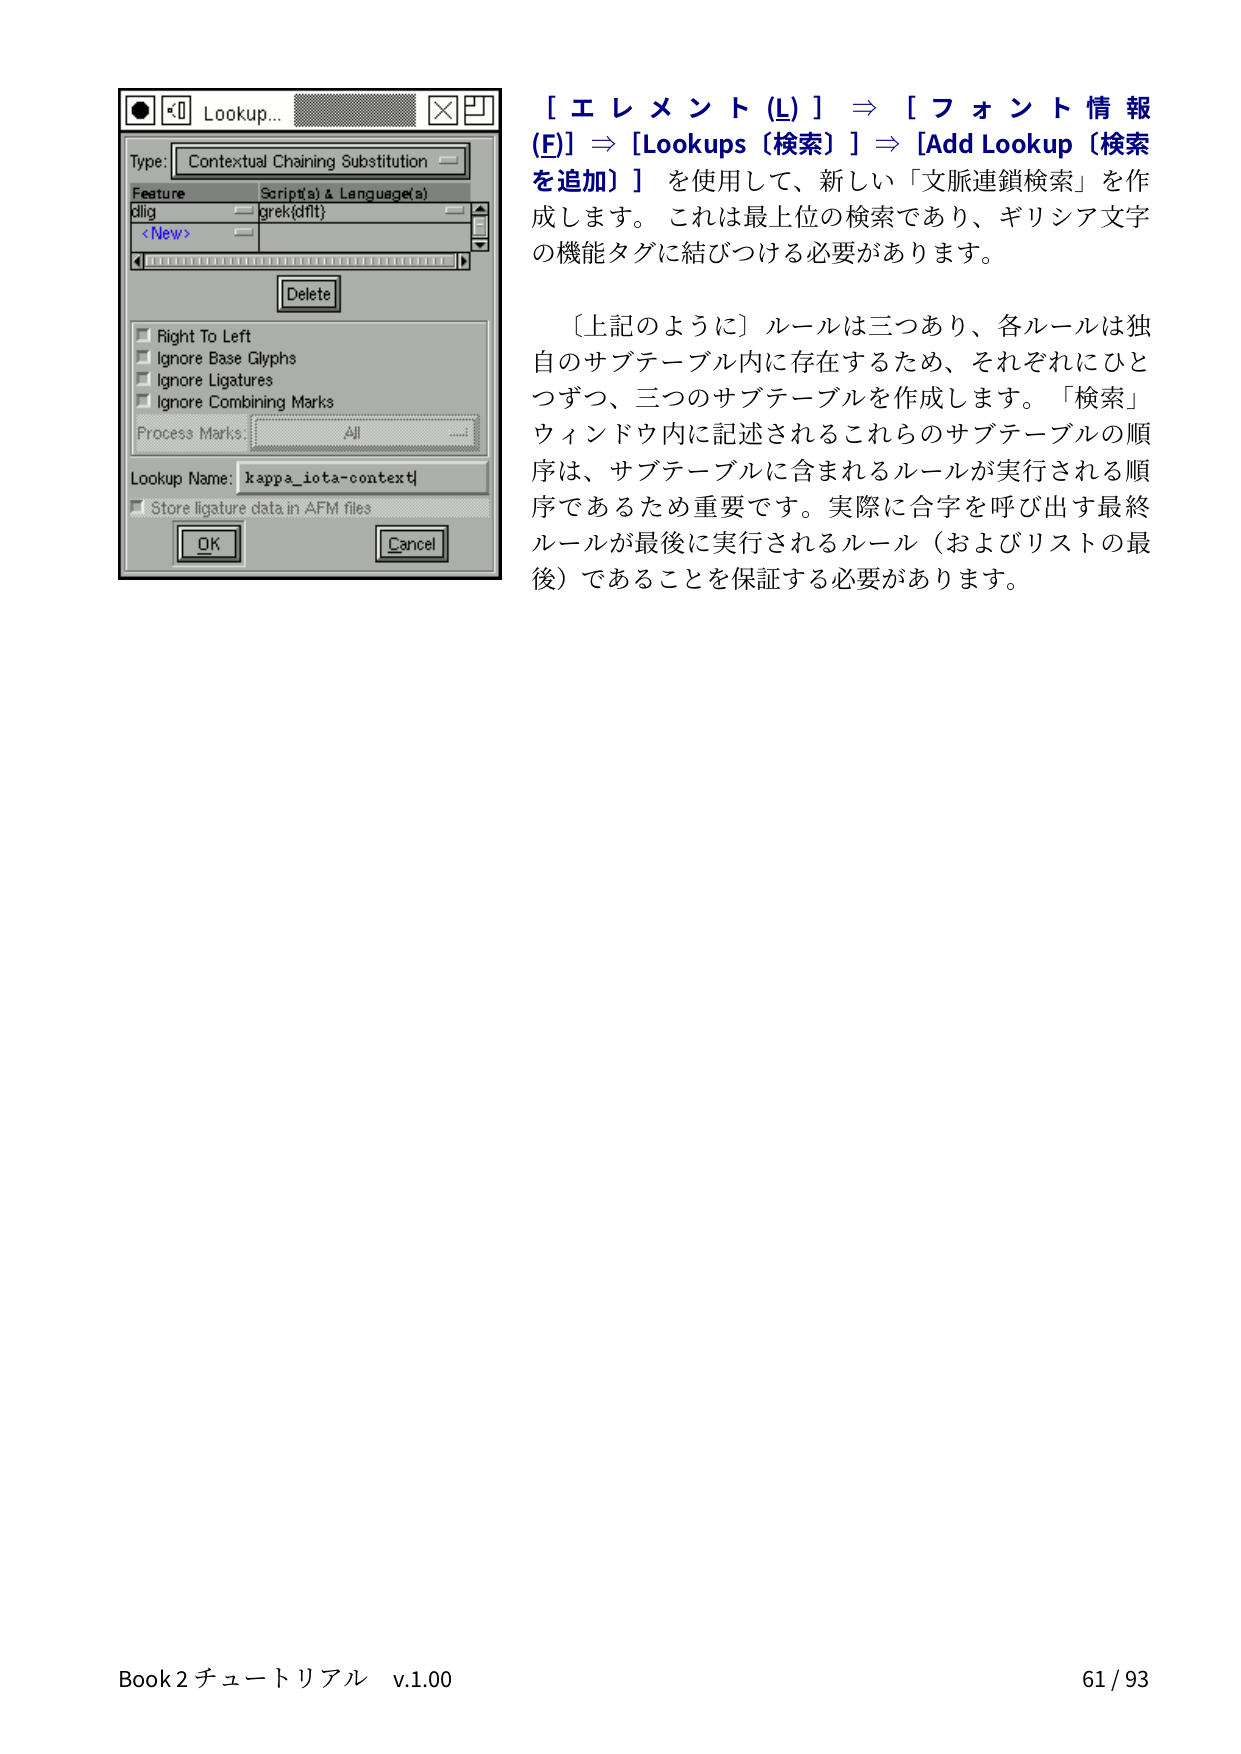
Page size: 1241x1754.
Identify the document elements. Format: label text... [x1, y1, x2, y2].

text ［エレメント(L)］⇒［フォント情報(F)］⇒［Lookups〔検索〕］⇒［Add Lookup〔検索を追加〕］ を使用して、新しい「文脈連鎖検索」を作成します。 これは最上位の検索であり、ギリシア文字の機能タグに結びつける必要があります。 [502, 88, 1152, 270]
text 〔上記のように〕ルールは三つあり、各ルールは独自のサブテーブル内に存在するため、それぞれにひとつずつ、三つのサブテーブルを作成します。「検索」ウィンドウ内に記述されるこれらのサブテーブルの順序は、サブテーブルに含まれるルールが実行される順序であるため重要です。実際に合字を呼び出す最終ルールが最後に実行されるルール（およびリストの最後）であることを保証する必要があります。 [118, 284, 1152, 596]
picture [118, 88, 502, 580]
